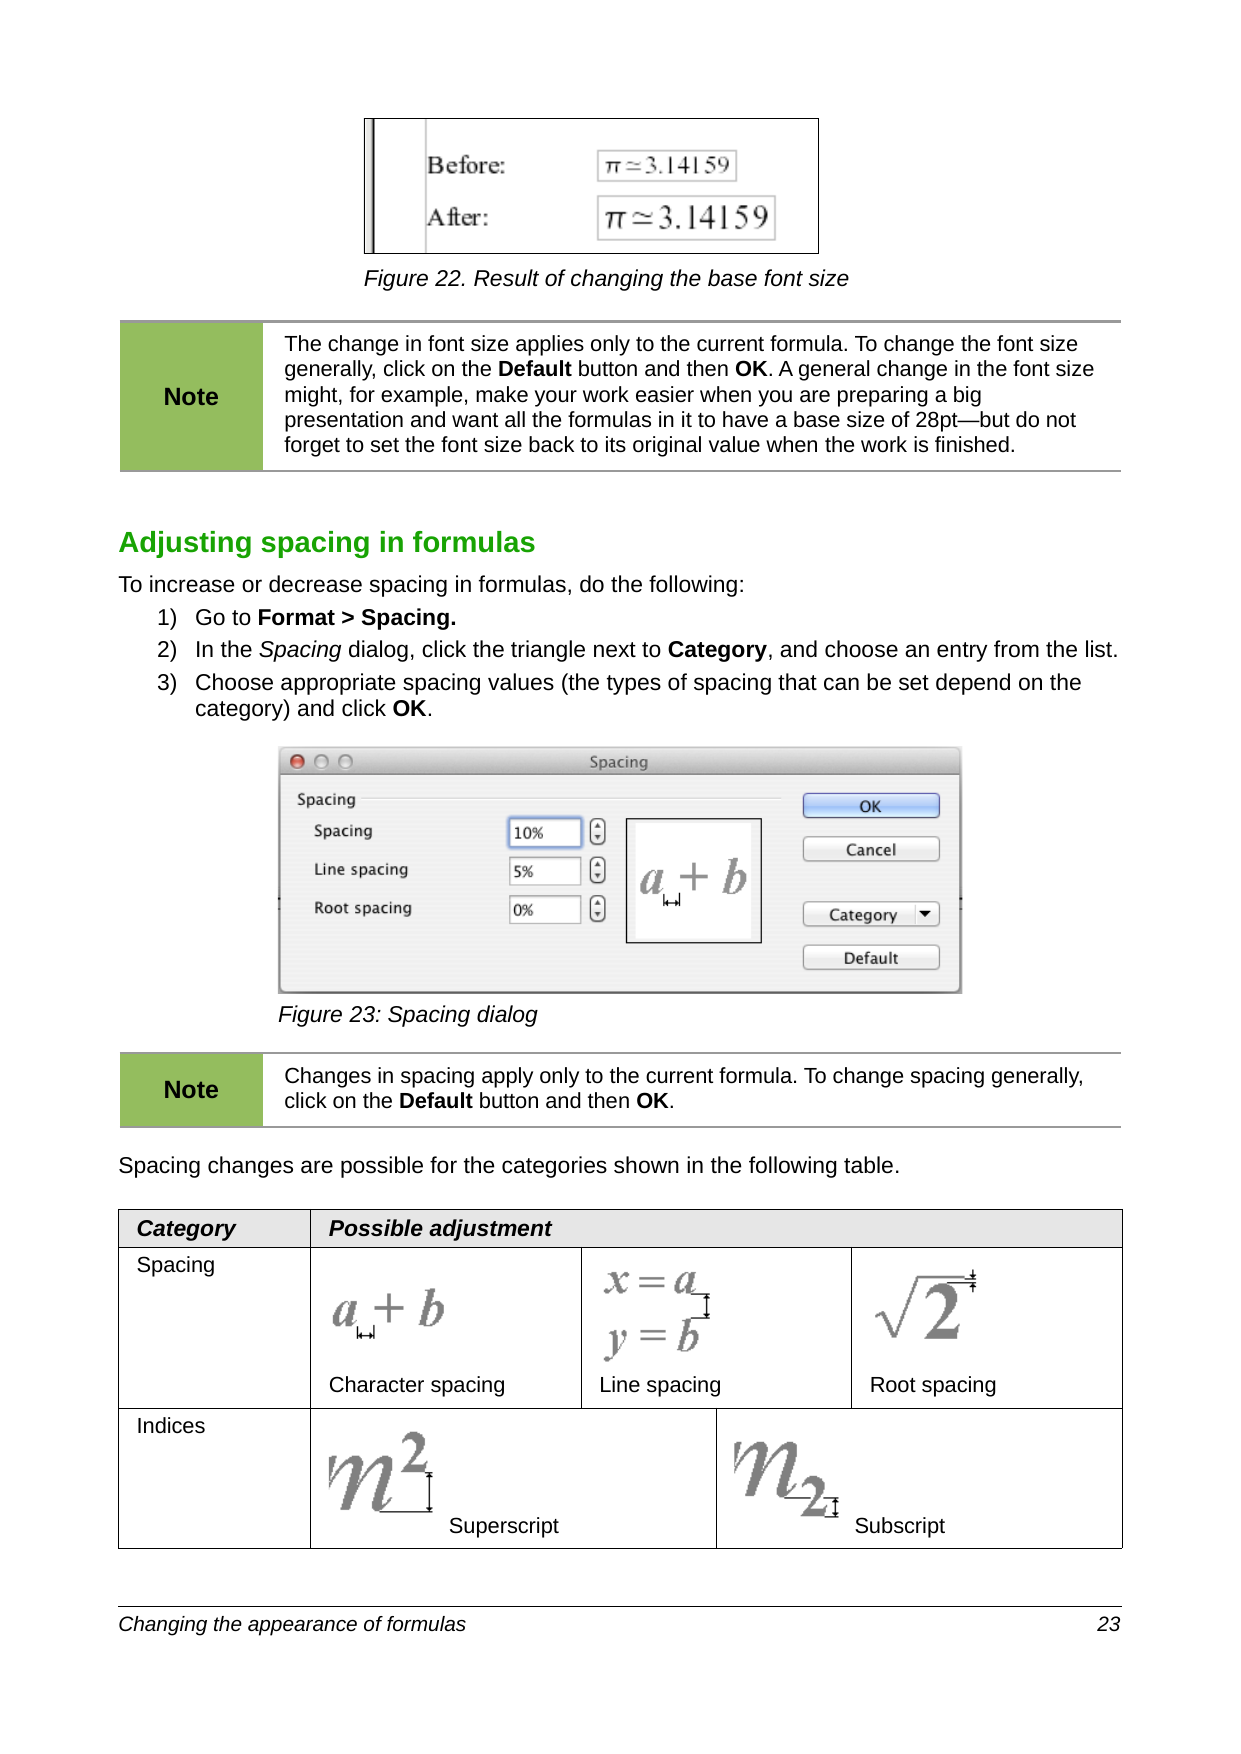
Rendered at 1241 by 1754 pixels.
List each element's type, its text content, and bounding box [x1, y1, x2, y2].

table_header Changes in spacing apply only to the current formula. To change spacing generally, click on the Default button and then OK. [263, 1054, 1121, 1126]
table_header The change in font size applies only to the current formula. To change the font size generally, click on the Default button and then OK. A general change in the font size might, for example, make your work easier when you are preparing a big presentation and want all the formulas in it to have a base size of 28pt—but do not forget to set the font size back to its original value when the work is finished. [263, 323, 1121, 470]
picture [328, 1413, 449, 1534]
picture [734, 1413, 855, 1534]
table_header Possible adjustment [311, 1210, 1122, 1247]
table_header Category [119, 1210, 310, 1247]
picture [328, 1252, 449, 1373]
list To increase or decrease spacing in formulas, do the following: [118, 571, 1122, 597]
table_cell Root spacing [852, 1248, 1122, 1407]
list Go to Format > Spacing. [177, 604, 1122, 630]
table_header Superscript [311, 1409, 716, 1548]
list In the Spacing dialog, click the triangle next to Category, and choose an entry from the list. [177, 636, 1122, 663]
table_cell Character spacing [311, 1248, 581, 1407]
table_header Subscript [717, 1409, 1122, 1548]
table_cell Line spacing [582, 1248, 851, 1407]
subtitle Adjusting spacing in formulas [118, 525, 1122, 559]
table_header Indices [119, 1409, 310, 1548]
picture [869, 1252, 990, 1373]
text Figure 23: Spacing dialog [278, 1001, 962, 1027]
picture [277, 746, 963, 994]
picture [599, 1252, 719, 1373]
list Choose appropriate spacing values (the types of spacing that can be set depend on the category) and click OK. [177, 669, 1122, 722]
picture [365, 119, 818, 253]
table_header Note [120, 1054, 263, 1126]
table_header Note [120, 323, 263, 470]
text Spacing changes are possible for the categories shown in the following table. [118, 1152, 1122, 1178]
text Figure 22. Result of changing the base font size [364, 118, 877, 292]
table_cell Spacing [119, 1248, 310, 1407]
